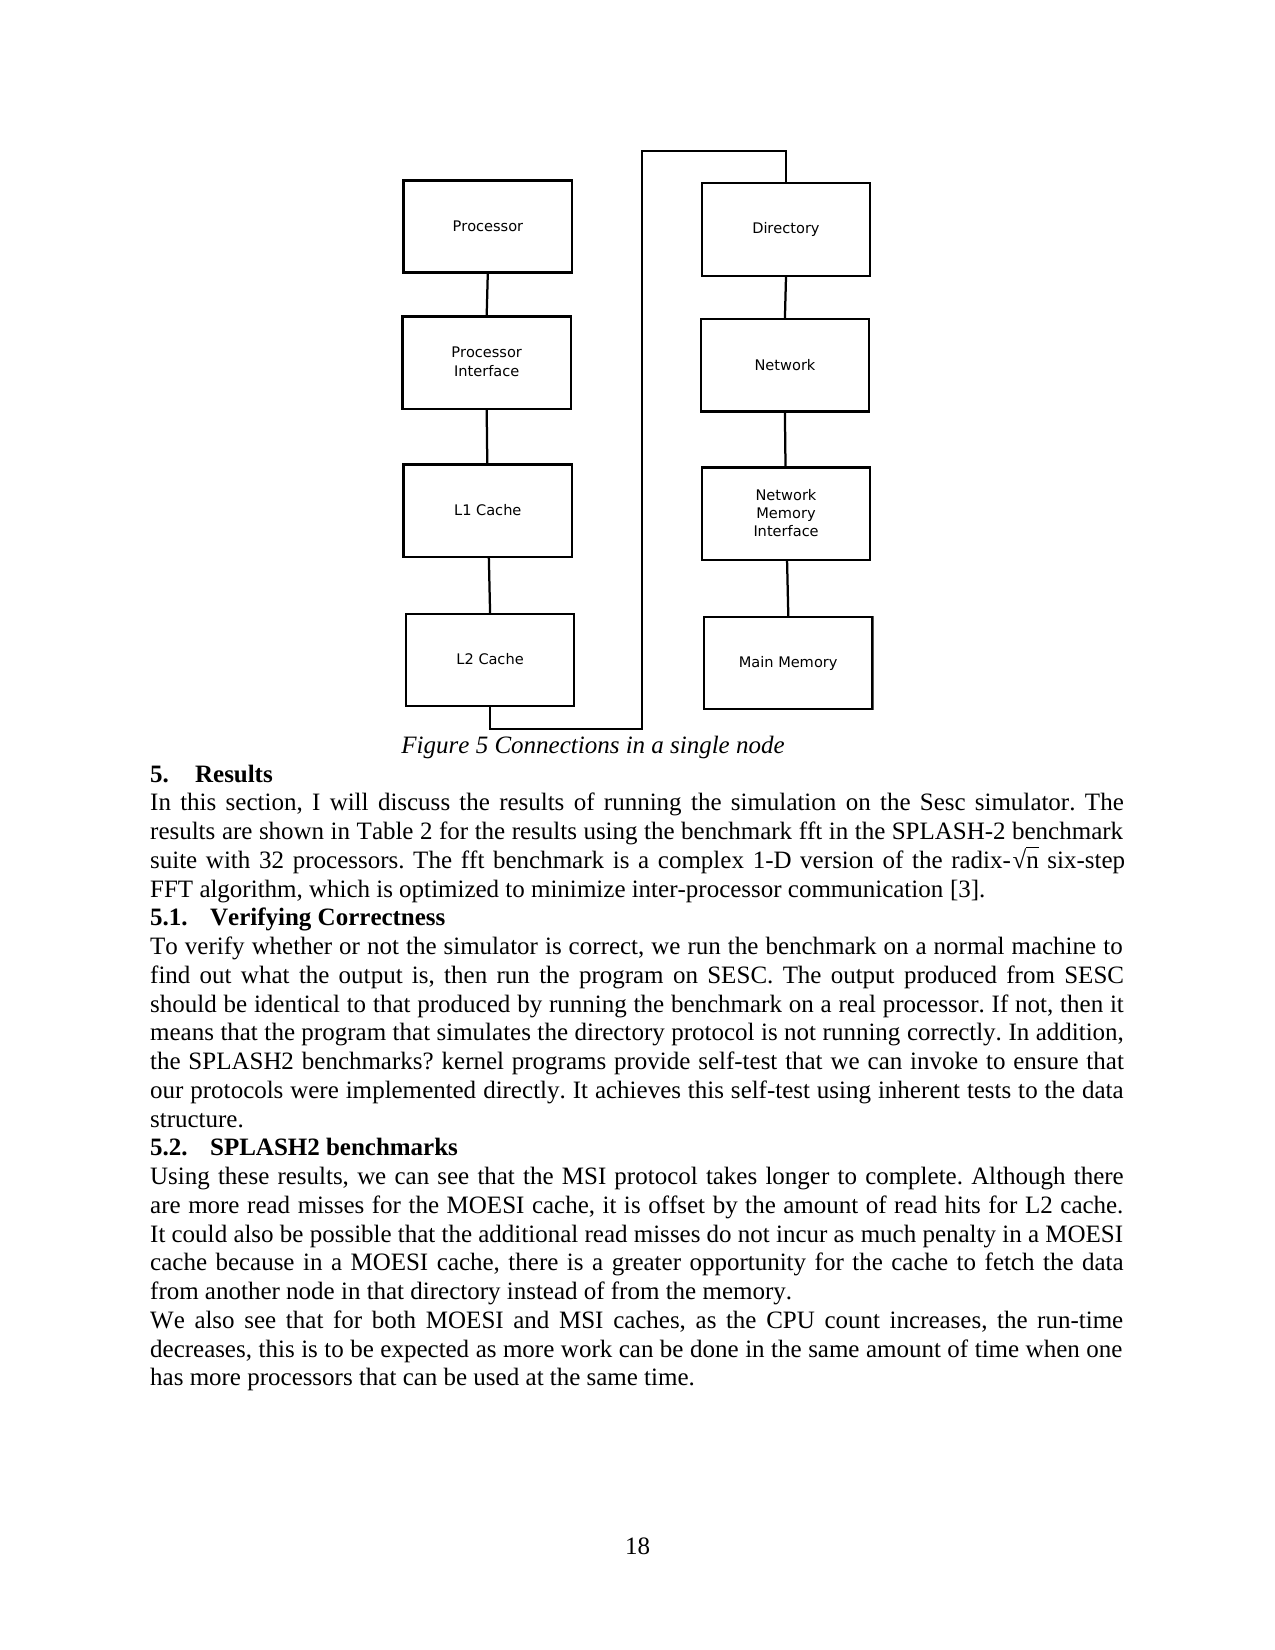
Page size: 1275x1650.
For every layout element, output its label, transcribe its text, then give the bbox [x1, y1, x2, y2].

subtitle Results [150, 150, 1125, 787]
text We also see that for both MOESI and MSI caches, as the CPU count increases, the run-time decreases, this is to be expected as more work can be done in the same amount of time when one has more processors that can be used at the same time. [150, 1305, 1125, 1391]
text In this section, I will discuss the results of running the simulation on the Sesc simulator. The results are shown in Table 2 for the results using the benchmark fft in the SPLASH-2 benchmark suite with 32 processors. The fft benchmark is a complex 1-D version of the radix-√n six-step FFT algorithm, which is optimized to minimize inter-processor communication [3]. [150, 787, 1125, 902]
text Using these results, we can see that the MSI protocol takes longer to complete. Although there are more read misses for the MOESI cache, it is offset by the amount of read hits for L2 cache. It could also be possible that the additional read misses do not incur as much penalty in a MOESI cache because in a MOESI cache, there is a greater opportunity for the cache to fetch the data from another node in that directory instead of from the memory. [150, 1161, 1125, 1305]
subtitle Verifying Correctness [150, 902, 1125, 931]
text To verify whether or not the simulator is correct, we run the benchmark on a normal machine to find out what the output is, then run the program on SESC. The output produced from SESC should be identical to that produced by running the benchmark on a real processor. If not, then it means that the program that simulates the directory protocol is not running correctly. In addition, the SPLASH2 benchmarks? kernel programs provide self-test that we can invoke to ensure that our protocols were implemented directly. It achieves this self-test using inherent tests to the data structure. [150, 931, 1125, 1132]
text Figure 5 Connections in a single node [401, 410, 874, 759]
subtitle SPLASH2 benchmarks [150, 1132, 1125, 1161]
